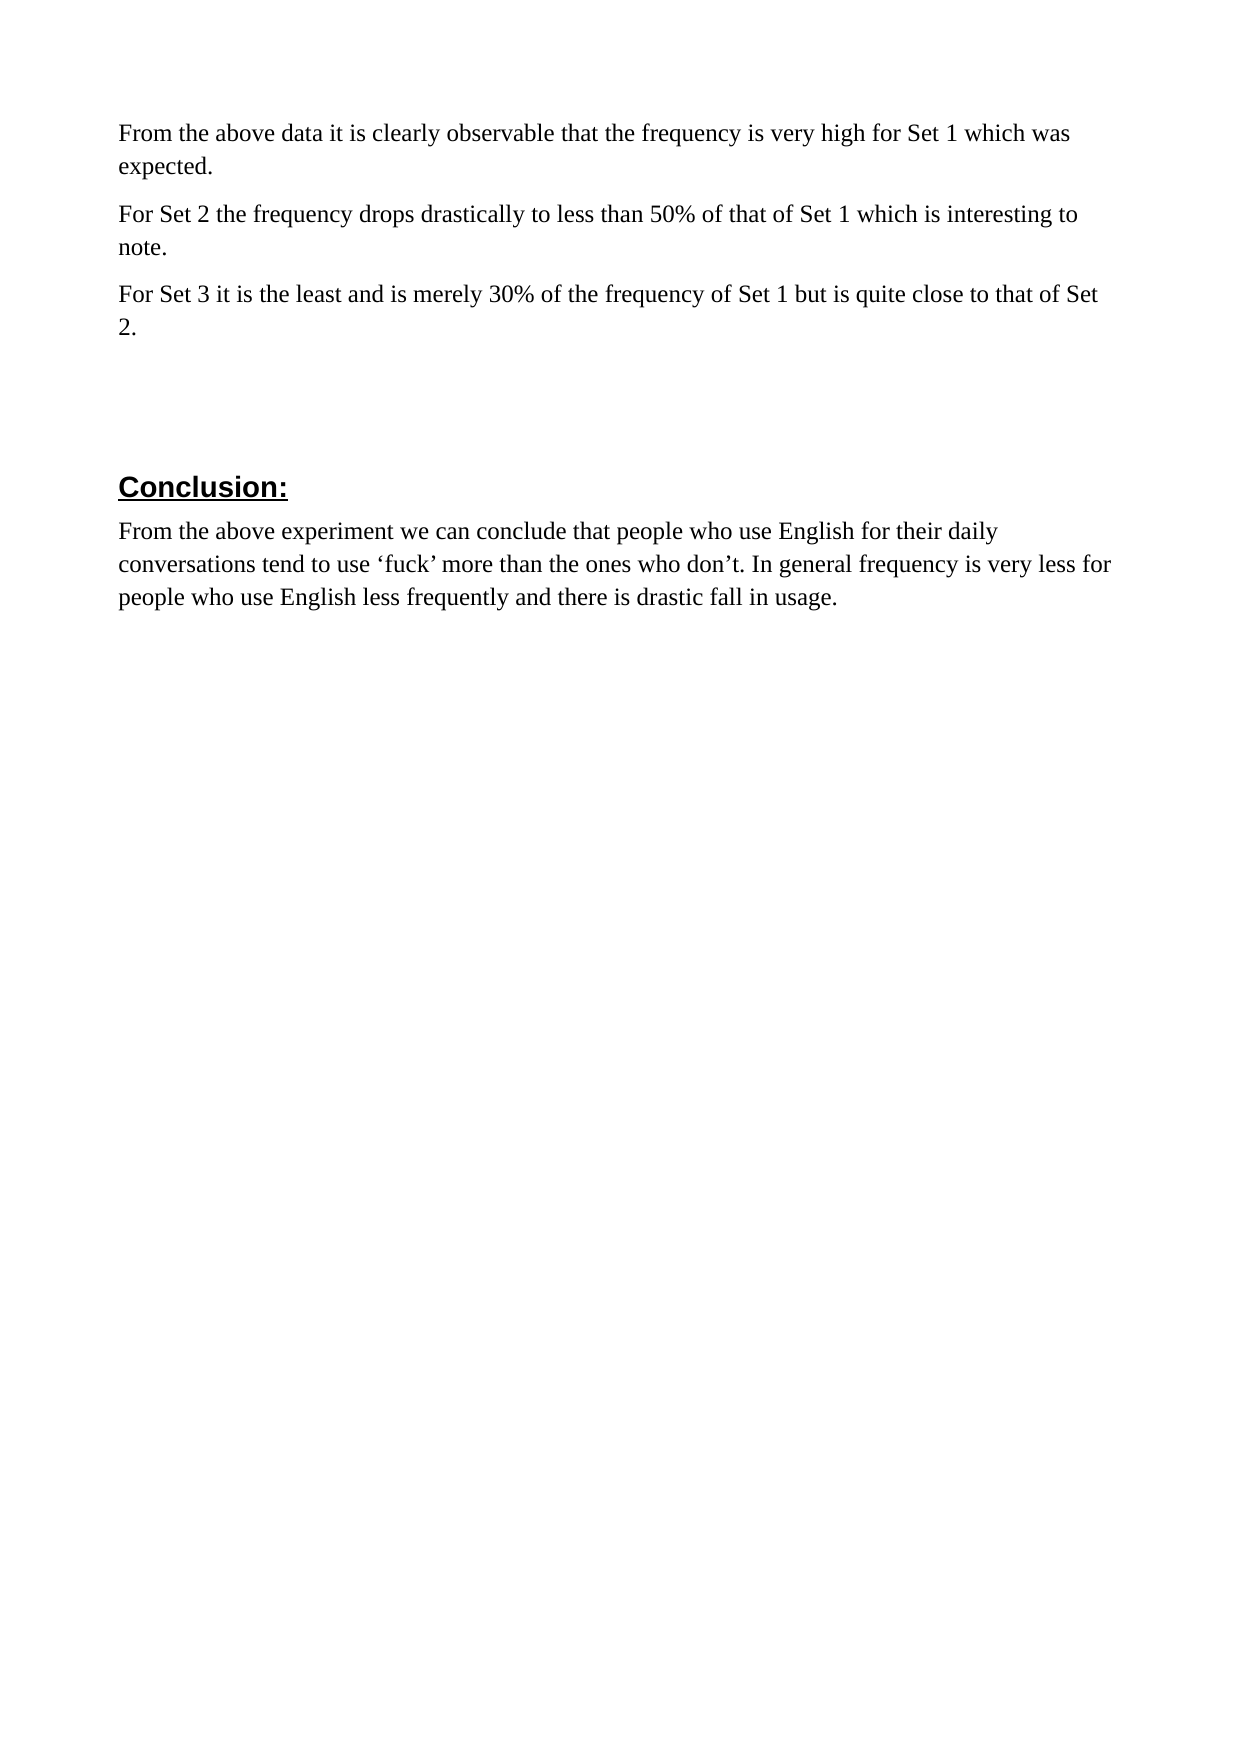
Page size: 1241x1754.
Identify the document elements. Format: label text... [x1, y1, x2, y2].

text From the above experiment we can conclude that people who use English for their daily conversations tend to use ‘fuck’ more than the ones who don’t. In general frequency is very less for people who use English less frequently and there is drastic fall in usage. [118, 516, 1122, 611]
text From the above data it is clearly observable that the frequency is very high for Set 1 which was expected. [118, 118, 1122, 180]
text For Set 3 it is the least and is merely 30% of the frequency of Set 1 but is quite close to that of Set 2. [118, 279, 1122, 341]
text For Set 2 the frequency drops drastically to less than 50% of that of Set 1 which is interesting to note. [118, 199, 1122, 261]
subtitle Conclusion: [118, 470, 1122, 503]
